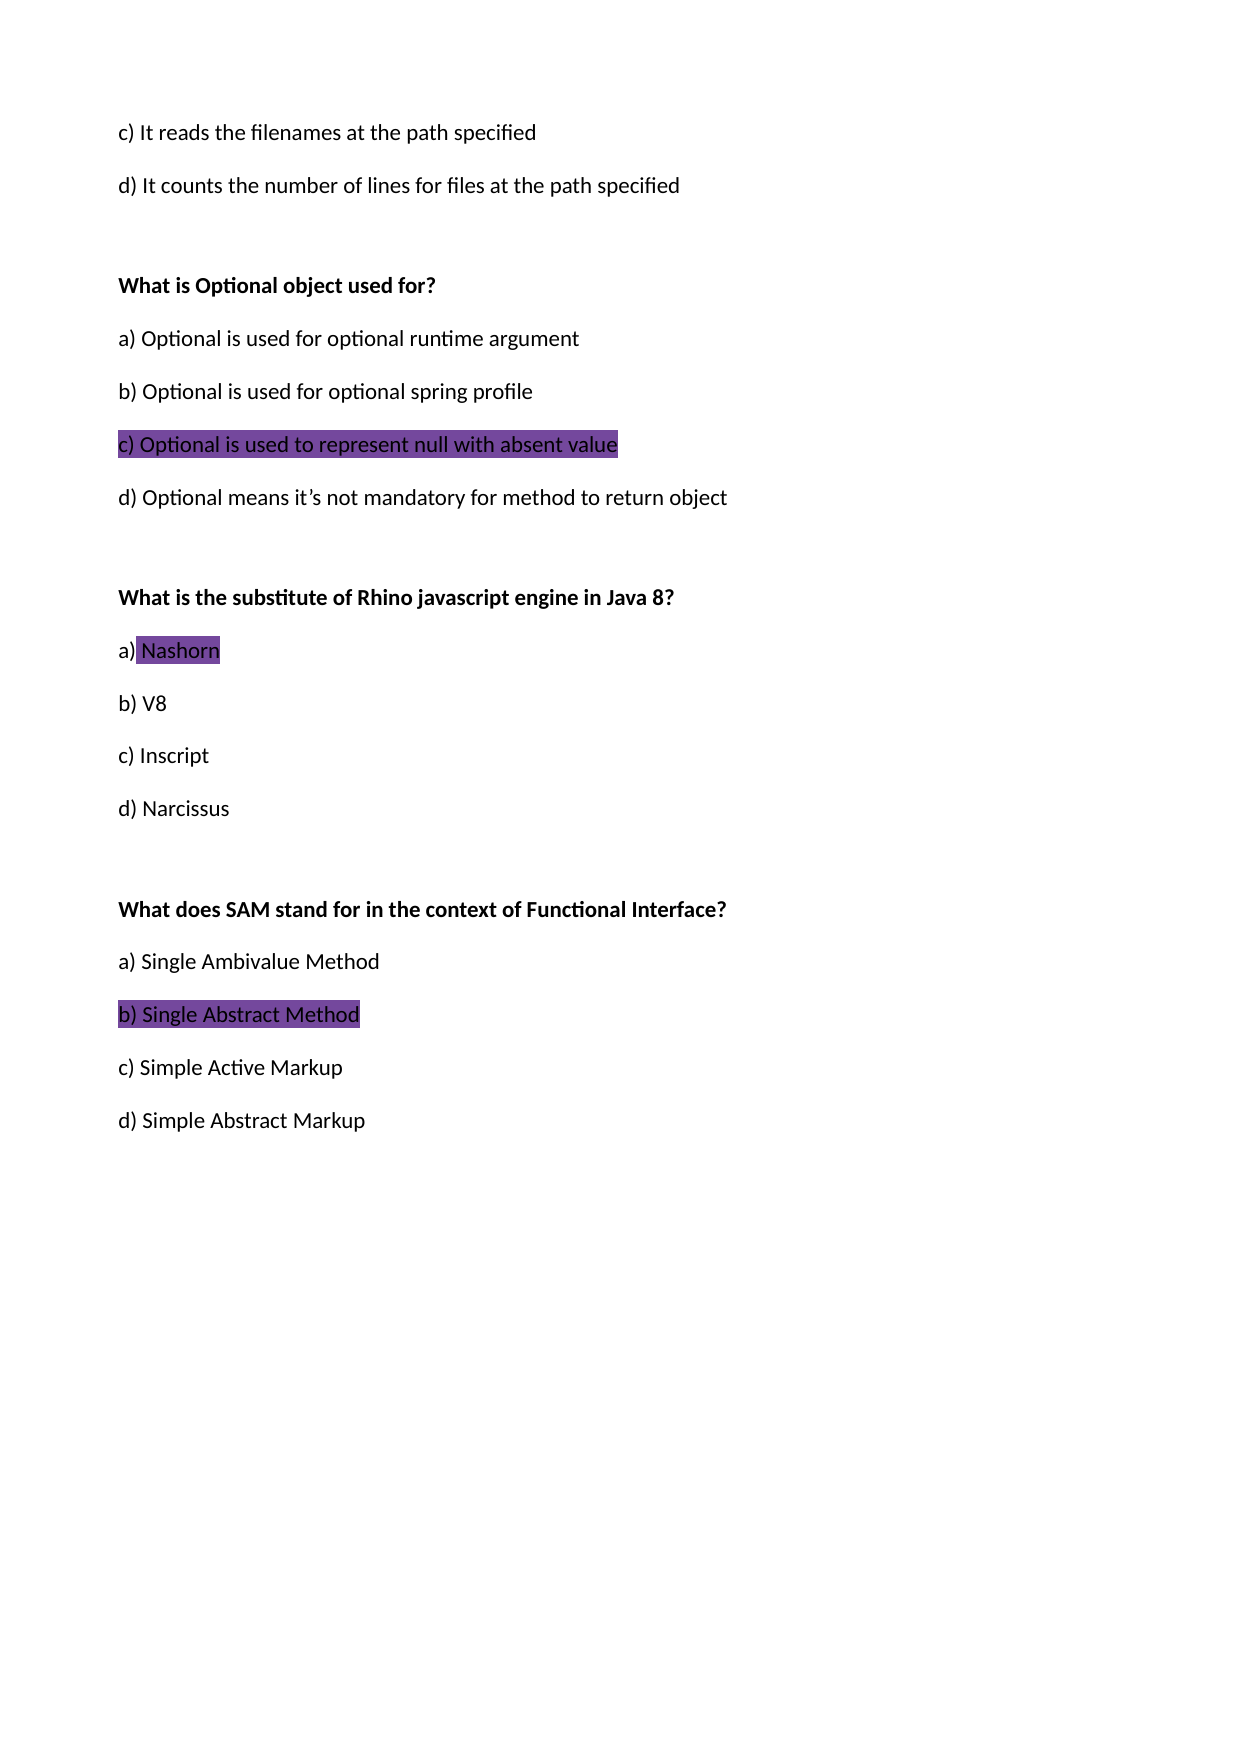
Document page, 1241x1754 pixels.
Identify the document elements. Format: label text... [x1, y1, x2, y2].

text b) V8 [118, 689, 1122, 717]
text d) Optional means it’s not mandatory for method to return object [118, 483, 1122, 511]
text b) Optional is used for optional spring profile [118, 377, 1122, 405]
text What is the substitute of Rhino javascript engine in Java 8? [118, 583, 1122, 611]
text a) Nashorn [118, 636, 1122, 664]
text c) Optional is used to represent null with absent value [118, 430, 1122, 458]
text What is Optional object used for? [118, 271, 1122, 299]
text b) Single Abstract Method [118, 1000, 1122, 1028]
text d) Simple Abstract Markup [118, 1106, 1122, 1134]
text d) Narcissus [118, 794, 1122, 822]
text d) It counts the number of lines for files at the path specified [118, 171, 1122, 199]
text a) Single Ambivalue Method [118, 947, 1122, 976]
text c) It reads the filenames at the path specified [118, 118, 1122, 146]
text c) Simple Active Markup [118, 1053, 1122, 1081]
text What does SAM stand for in the context of Functional Interface? [118, 895, 1122, 923]
text c) Inscript [118, 741, 1122, 769]
text a) Optional is used for optional runtime argument [118, 324, 1122, 352]
